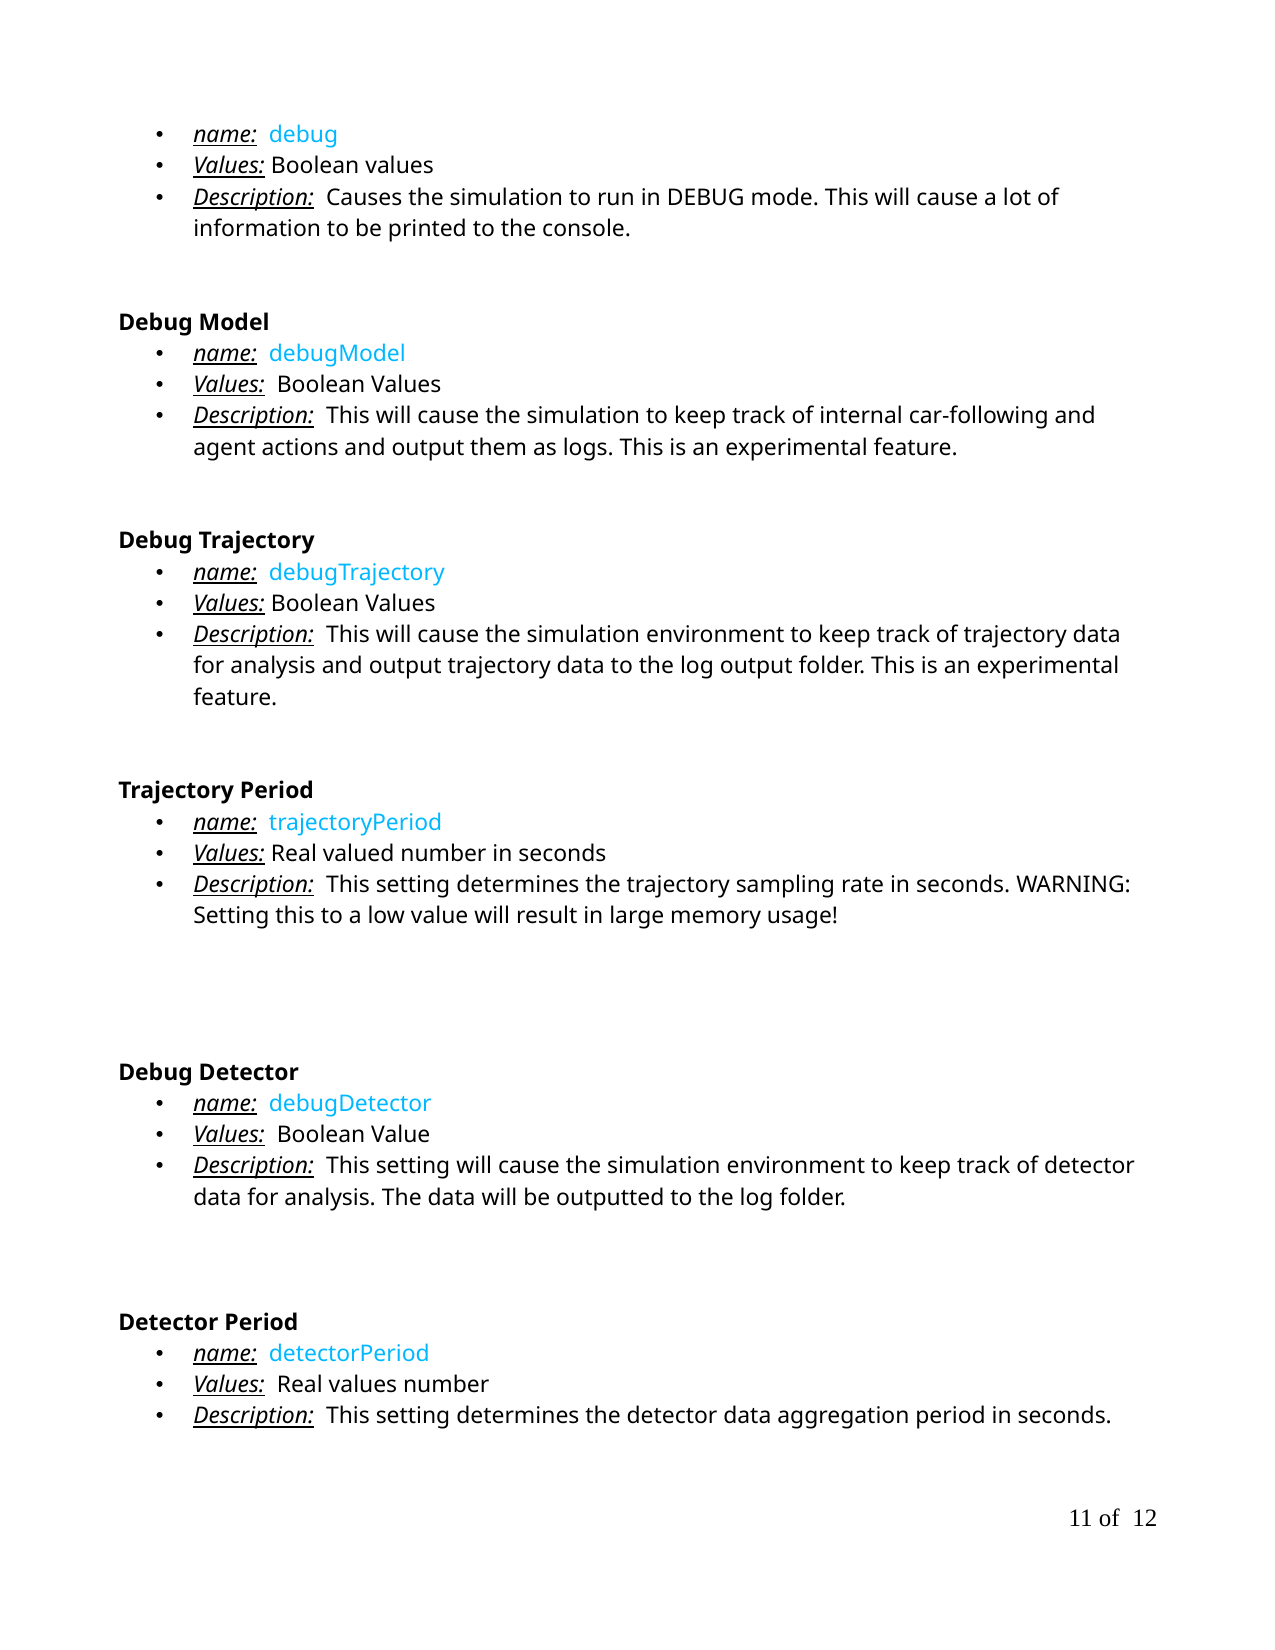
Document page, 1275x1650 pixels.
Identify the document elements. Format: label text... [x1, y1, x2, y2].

list Values: Real valued number in seconds [156, 837, 1157, 868]
list name: trajectoryPeriod [156, 806, 1157, 837]
list Description: Causes the simulation to run in DEBUG mode. This will cause a lot of information to be printed to the console. [156, 181, 1157, 243]
text Detector Period [118, 1306, 1157, 1337]
list Values: Boolean Values [156, 587, 1157, 618]
text Debug Trajectory [118, 524, 1157, 556]
list Description: This setting determines the trajectory sampling rate in seconds. WARNING: Setting this to a low value will result in large memory usage! [156, 868, 1157, 931]
text Debug Model [118, 306, 1157, 337]
list name: detectorPeriod [156, 1337, 1157, 1368]
list name: debugTrajectory [156, 556, 1157, 587]
list Description: This will cause the simulation environment to keep track of trajectory data for analysis and output trajectory data to the log output folder. This is an experimental feature. [156, 618, 1157, 712]
list Description: This setting will cause the simulation environment to keep track of detector data for analysis. The data will be outputted to the log folder. [156, 1149, 1157, 1212]
list Description: This will cause the simulation to keep track of internal car-following and agent actions and output them as logs. This is an experimental feature. [156, 399, 1157, 462]
list Values: Real values number [156, 1368, 1157, 1399]
text Trajectory Period [118, 774, 1157, 806]
text Debug Detector [118, 1056, 1157, 1087]
list name: debugDetector [156, 1087, 1157, 1118]
list name: debug [156, 118, 1157, 149]
list Description: This setting determines the detector data aggregation period in seconds. [156, 1399, 1157, 1431]
list Values: Boolean Value [156, 1118, 1157, 1149]
list Values: Boolean values [156, 149, 1157, 181]
list name: debugModel [156, 337, 1157, 368]
list Values: Boolean Values [156, 368, 1157, 399]
